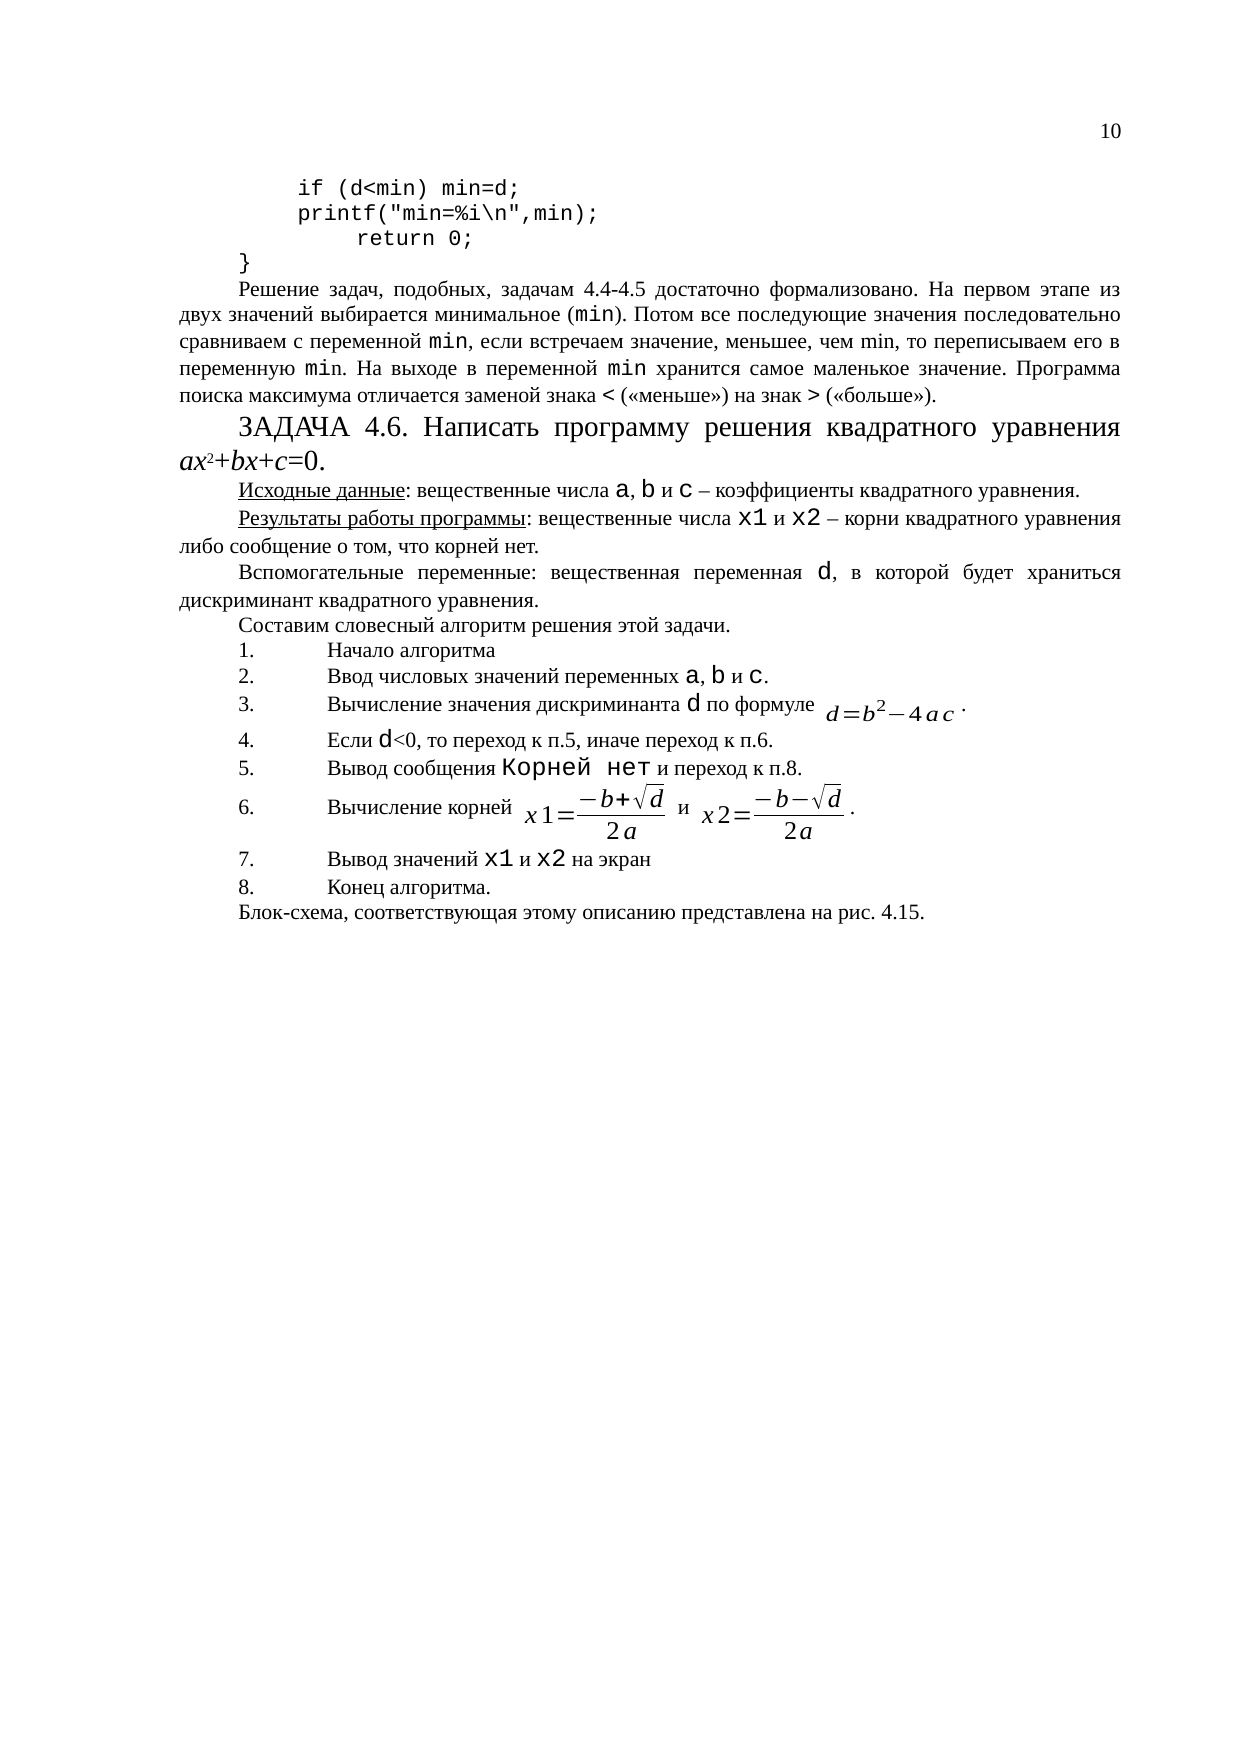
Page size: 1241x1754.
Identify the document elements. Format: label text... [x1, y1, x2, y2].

text return 0; [238, 227, 1121, 251]
text 5. Вывод сообщения Корней нет и переход к п.8. [179, 755, 1121, 783]
text ЗАДАЧА 4.6. Написать программу решения квадратного уравнения ax2+bx+c=0. [179, 409, 1121, 476]
text Исходные данные: вещественные числа а, b и с – коэффициенты квадратного уравнения. [179, 476, 1121, 505]
text 7. Вывод значений x1 и x2 на экран [179, 846, 1121, 874]
text 6. Вычисление корней и . [179, 783, 1121, 846]
text Составим словесный алгоритм решения этой задачи. [179, 612, 1121, 637]
text 4. Если d<0, то переход к п.5, иначе переход к п.6. [179, 726, 1121, 755]
text Решение задач, подобных, задачам 4.4-4.5 достаточно формализовано. На первом этапе из двух значений выбирается минимальное (min). Потом все последующие значения последовательно сравниваем с переменной min, если встречаем значение, меньшее, чем min, то переписываем его в переменную min. На выходе в переменной min хранится самое маленькое значение. Программа поиска максимума отличается заменой знака < («меньше») на знак > («больше»). [179, 276, 1121, 409]
text 3. Вычисление значения дискриминанта d по формуле . [179, 691, 1121, 726]
text } [238, 251, 1121, 276]
text Вспомогательные переменные: вещественная переменная d, в которой будет храниться дискриминант квадратного уравнения. [179, 558, 1121, 612]
text 8. Конец алгоритма. [179, 874, 1121, 899]
text if (d<min) min=d; [238, 177, 1121, 202]
text Блок-схема, соответствующая этому описанию представлена на рис. 4.15. [179, 899, 1121, 924]
text Результаты работы программы: вещественные числа x1 и x2 – корни квадратного уравнения либо сообщение о том, что корней нет. [179, 505, 1121, 558]
text printf("min=%i\n",min); [238, 202, 1121, 227]
text 2. Ввод числовых значений переменных а, b и с. [179, 662, 1121, 691]
text 1. Начало алгоритма [179, 637, 1121, 662]
